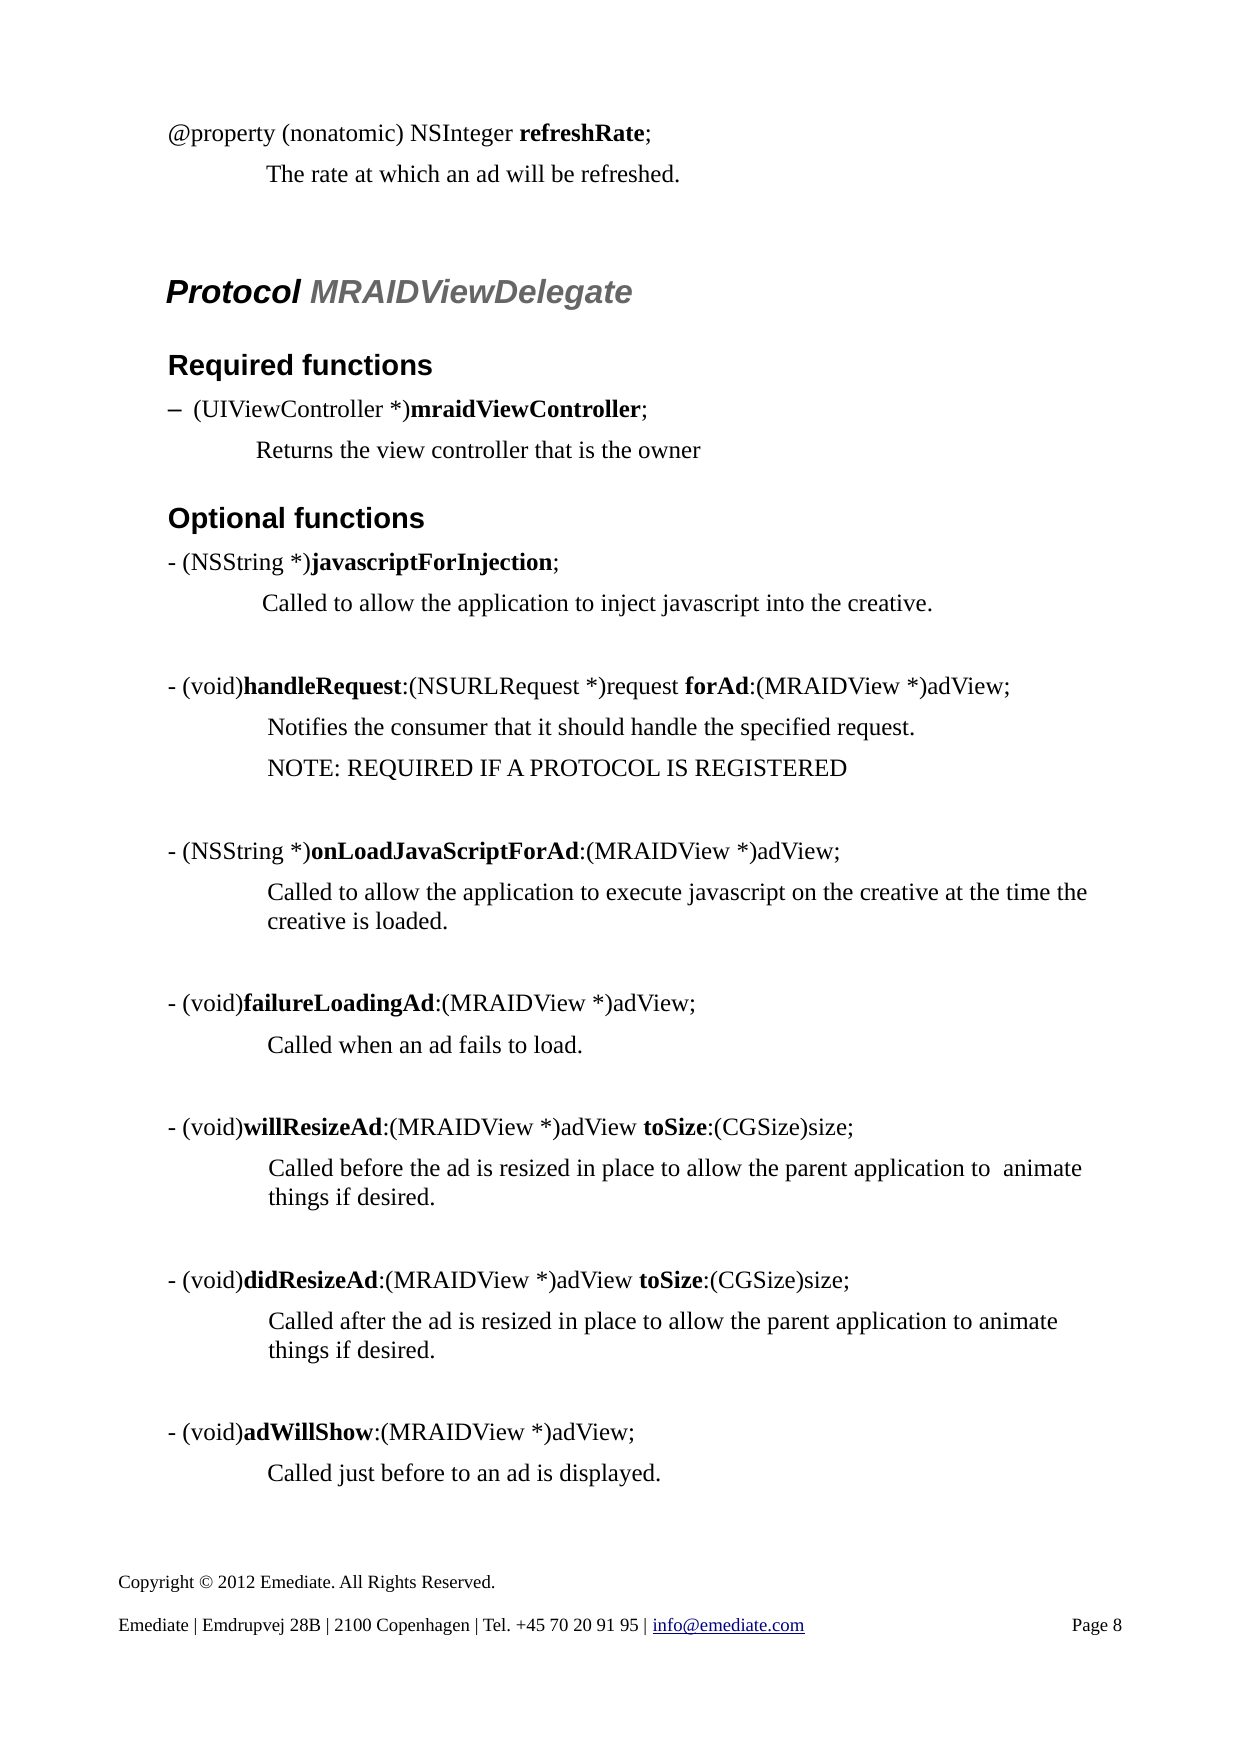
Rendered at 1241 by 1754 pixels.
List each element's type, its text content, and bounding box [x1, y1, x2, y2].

text - (void)failureLoadingAd:(MRAIDView *)adView; [168, 988, 1122, 1017]
list - (void)willResizeAd:(MRAIDView *)adView toSize:(CGSize)size; [168, 1112, 1122, 1141]
list - (NSString *)javascriptForInjection; [168, 547, 1122, 576]
text Notifies the consumer that it should handle the specified request. [168, 712, 1122, 741]
text Called when an ad fails to load. [168, 1030, 1122, 1058]
list Called before the ad is resized in place to allow the parent application to animate things if desired. [231, 1153, 1122, 1211]
list Called to allow the application to inject javascript into the creative. [118, 588, 1122, 617]
list Returns the view controller that is the owner [168, 435, 1122, 464]
text NOTE: REQUIRED IF A PROTOCOL IS REGISTERED [168, 753, 1122, 782]
text Called to allow the application to execute javascript on the creative at the time the creative is loaded. [168, 877, 1122, 935]
text - (void)adWillShow:(MRAIDView *)adView; [168, 1417, 1122, 1446]
list Called after the ad is resized in place to allow the parent application to animate things if desired. [231, 1306, 1122, 1363]
list (UIViewController *)mraidViewController; [168, 394, 1122, 422]
text @property (nonatomic) NSInteger refreshRate; [168, 118, 1122, 147]
text Called just before to an ad is displayed. [168, 1458, 1122, 1487]
list - (void)didResizeAd:(MRAIDView *)adView toSize:(CGSize)size; [168, 1265, 1122, 1293]
text - (void)handleRequest:(NSURLRequest *)request forAd:(MRAIDView *)adView; [168, 671, 1122, 700]
subtitle Optional functions [168, 501, 1122, 535]
subtitle Required functions [168, 348, 1122, 381]
subtitle Protocol MRAIDViewDelegate [166, 272, 1122, 310]
text The rate at which an ad will be refreshed. [118, 159, 1122, 188]
text - (NSString *)onLoadJavaScriptForAd:(MRAIDView *)adView; [168, 836, 1122, 865]
